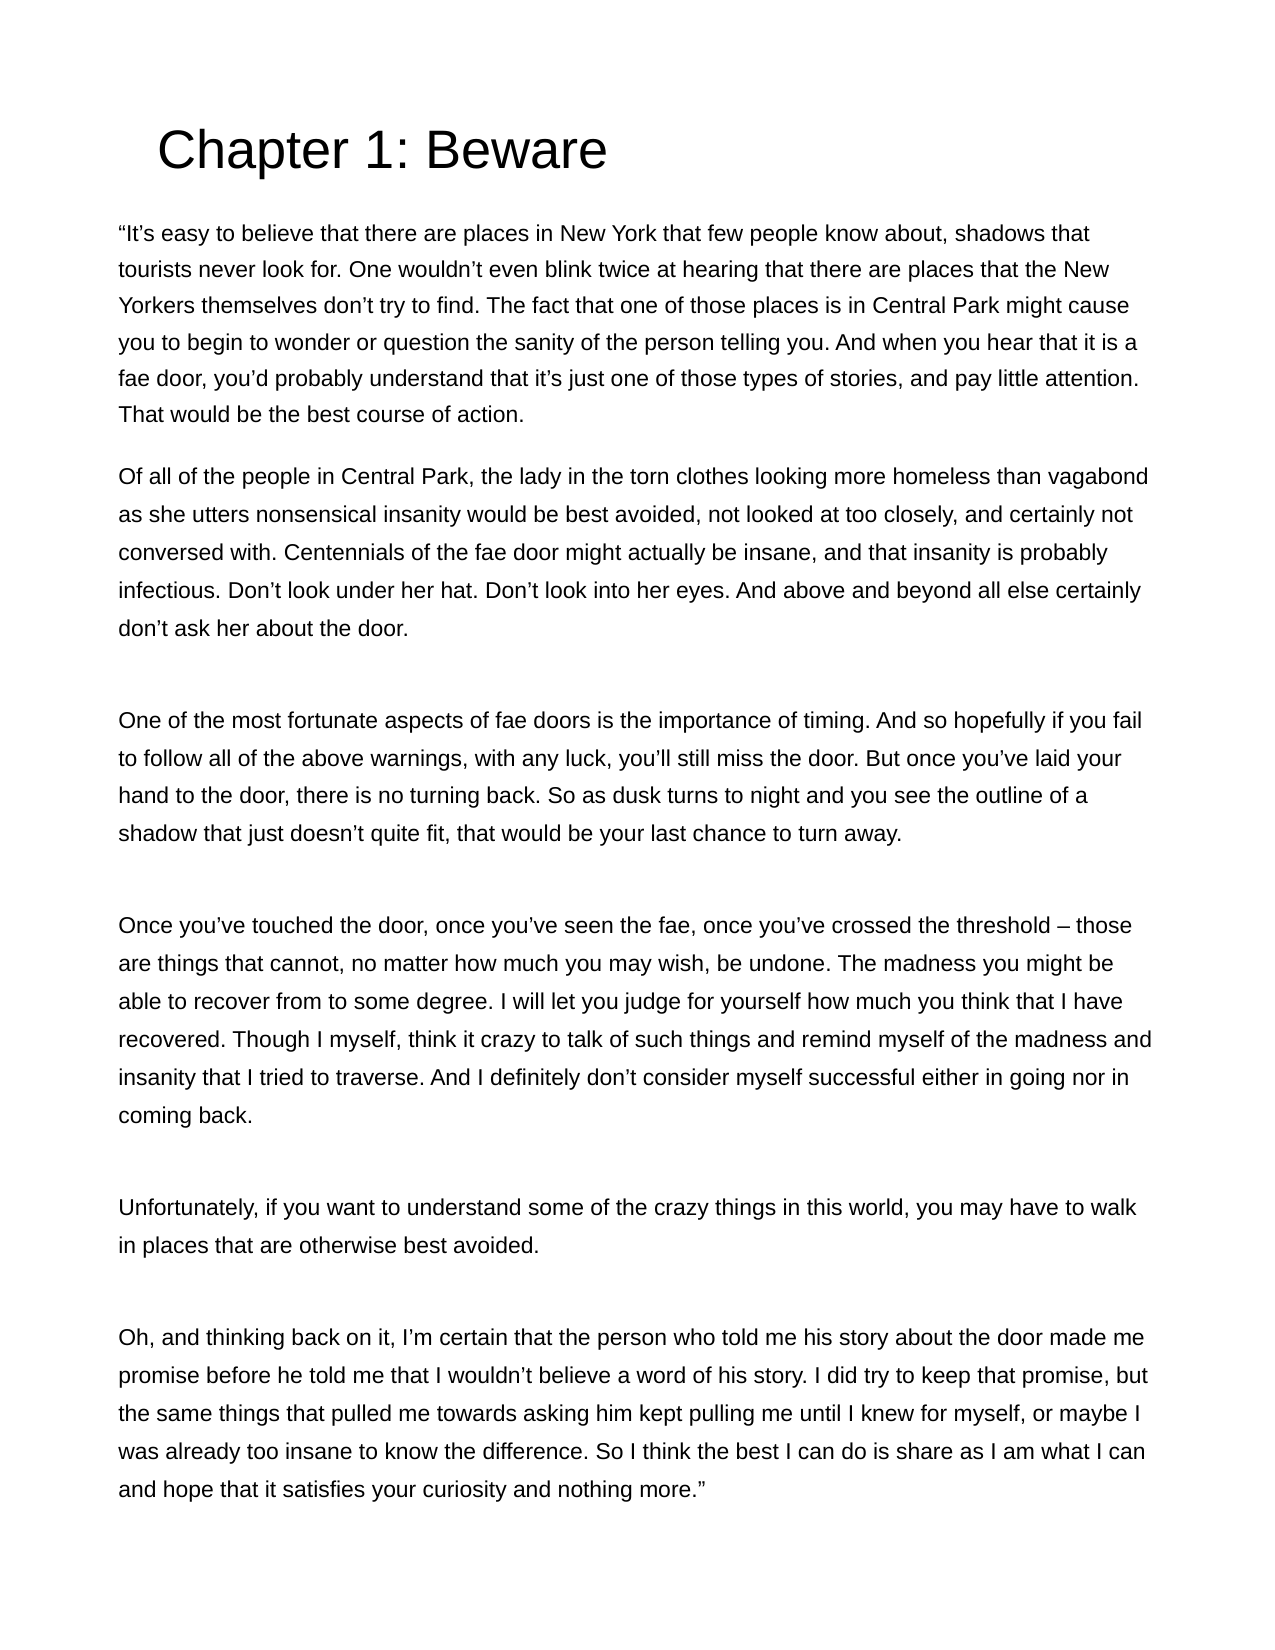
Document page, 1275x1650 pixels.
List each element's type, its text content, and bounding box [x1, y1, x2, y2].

text Unfortunately, if you want to understand some of the crazy things in this world, you may have to walk in places that are otherwise best avoided. [118, 1194, 1157, 1258]
text Oh, and thinking back on it, I’m certain that the person who told me his story about the door made me promise before he told me that I wouldn’t believe a word of his story. I did try to keep that promise, but the same things that pulled me towards asking him kept pulling me until I knew for myself, or maybe I was already too insane to know the difference. So I think the best I can do is share as I am what I can and hope that it satisfies your curiosity and nothing more.” [118, 1324, 1157, 1502]
text Of all of the people in Central Park, the lady in the torn clothes looking more homeless than vagabond as she utters nonsensical insanity would be best avoided, not looked at too closely, and certainly not conversed with. Centennials of the fae door might actually be insane, and that insanity is probably infectious. Don’t look under her hat. Don’t look into her eyes. And above and beyond all else certainly don’t ask her about the door. [118, 463, 1157, 641]
text Chapter 1: Beware [118, 118, 1157, 180]
text Once you’ve touched the door, once you’ve seen the fae, once you’ve crossed the threshold – those are things that cannot, no matter how much you may wish, be undone. The madness you might be able to recover from to some degree. I will let you judge for yourself how much you think that I have recovered. Though I myself, think it crazy to talk of such things and remind myself of the madness and insanity that I tried to traverse. And I definitely don’t consider myself successful either in going nor in coming back. [118, 912, 1157, 1128]
text One of the most fortunate aspects of fae doors is the importance of timing. And so hopefully if you fail to follow all of the above warnings, with any luck, you’ll still miss the door. But once you’ve laid your hand to the door, there is no turning back. So as dusk turns to night and you see the outline of a shadow that just doesn’t quite fit, that would be your last chance to turn away. [118, 707, 1157, 847]
text “It’s easy to believe that there are places in New York that few people know about, shadows that tourists never look for. One wouldn’t even blink twice at hearing that there are places that the New Yorkers themselves don’t try to find. The fact that one of those places is in Central Park might cause you to begin to wonder or question the sanity of the person telling you. And when you hear that it is a fae door, you’d probably understand that it’s just one of those types of stories, and pay little attention. That would be the best course of action. [118, 220, 1157, 428]
